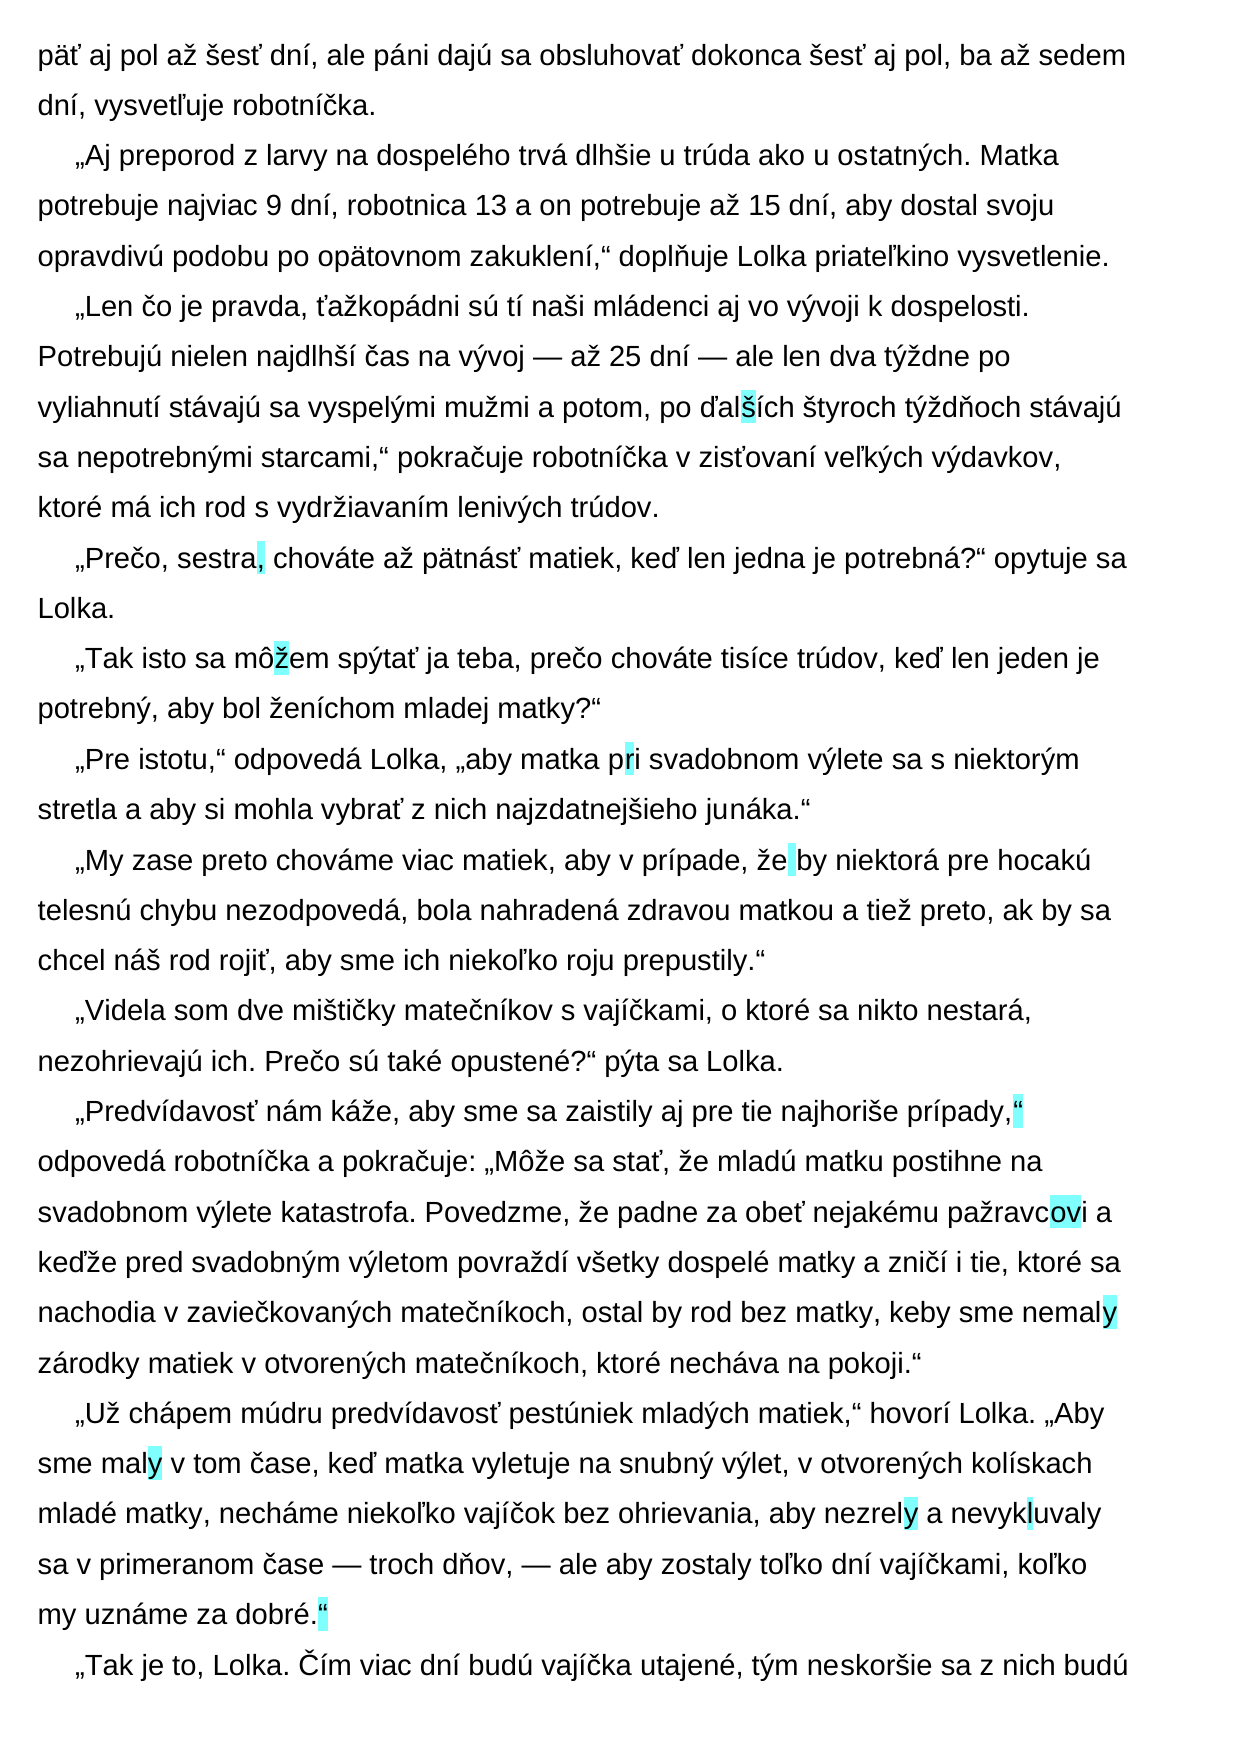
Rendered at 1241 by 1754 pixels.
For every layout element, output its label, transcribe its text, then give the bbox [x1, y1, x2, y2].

text „Tak je to, Lolka. Čím viac dní budú vajíčka utajené, tým ne­skoršie sa z nich budú [37, 1647, 1130, 1681]
text „My zase preto chováme viac matiek, aby v prípade, že by nie­ktorá pre hocakú telesnú chybu nezodpovedá, bola nahradená zdravou matkou a tiež preto, ak by sa chcel náš rod rojiť, aby sme ich niekoľ­ko roju prepustily.“ [37, 842, 1130, 977]
text „Pre istotu,“ odpovedá Lolka, „aby matka pri svadobnom výlete sa s niektorým stretla a aby si mohla vybrať z nich najzdatnejšieho ju­náka.“ [37, 742, 1130, 826]
text päť aj pol až šesť dní, ale pá­ni dajú sa obsluhovať dokonca šesť aj pol, ba až sedem dní, vysvetľuje robotníčka. [37, 37, 1130, 121]
text „Predvídavosť nám káže, aby sme sa zaistily aj pre tie najhoriše prípady,“ odpovedá robotníčka a pokračuje: „Môže sa stať, že mladú matku postihne na svadobnom výlete katastrofa. Povedzme, že padne za obeť nejakému pažravcovi a keďže pred svadobným výletom povraždí všetky dospelé matky a zničí i tie, ktoré sa nachodia v zaviečkovaných matečníkoch, ostal by rod bez matky, keby sme nemaly zárodky matiek v otvorených matečníkoch, ktoré necháva na pokoji.“ [37, 1094, 1130, 1379]
text „Už chápem múdru predvídavosť pestúniek mladých matiek,“ hovorí Lolka. „Aby sme maly v tom čase, keď matka vyletuje na snub­ný výlet, v otvorených kolískach mladé matky, necháme niekoľko vají­čok bez ohrievania, aby nezrely a nevykluvaly sa v primeranom čase — troch dňov, — ale aby zostaly toľko dní vajíčkami, koľko my uzná­me za dobré.“ [37, 1396, 1130, 1631]
text „Len čo je pravda, ťažkopádni sú tí naši mládenci aj vo vývoji k dospelosti. Potrebujú nielen najdlhší čas na vývoj — až 25 dní — ale len dva týždne po vyliahnutí stávajú sa vyspelými mužmi a potom, po ďalších štyroch týždňoch stávajú sa nepotrebnými starcami,“ pokra­čuje robotníčka v zisťovaní veľkých výdavkov, ktoré má ich rod s vydr­žiavaním lenivých trúdov. [37, 289, 1130, 524]
text „Tak isto sa môžem spýtať ja teba, prečo chováte tisíce trúdov, keď len jeden je potrebný, aby bol ženíchom mladej matky?“ [37, 641, 1130, 725]
text „Prečo, sestra, chováte až pätnásť matiek, keď len jedna je po­trebná?“ opytuje sa Lolka. [37, 541, 1130, 624]
text „Aj preporod z larvy na dospelého trvá dlhšie u trúda ako u os­tatných. Matka potrebuje najviac 9 dní, robotnica 13 a on potrebuje až 15 dní, aby dostal svoju opravdivú podobu po opätovnom zakuklení,“ doplňuje Lolka priateľkino vysvetlenie. [37, 138, 1130, 272]
text „Videla som dve mištičky matečníkov s vajíčkami, o ktoré sa nikto nestará, nezohrievajú ich. Prečo sú také opustené?“ pýta sa Lolka. [37, 993, 1130, 1077]
